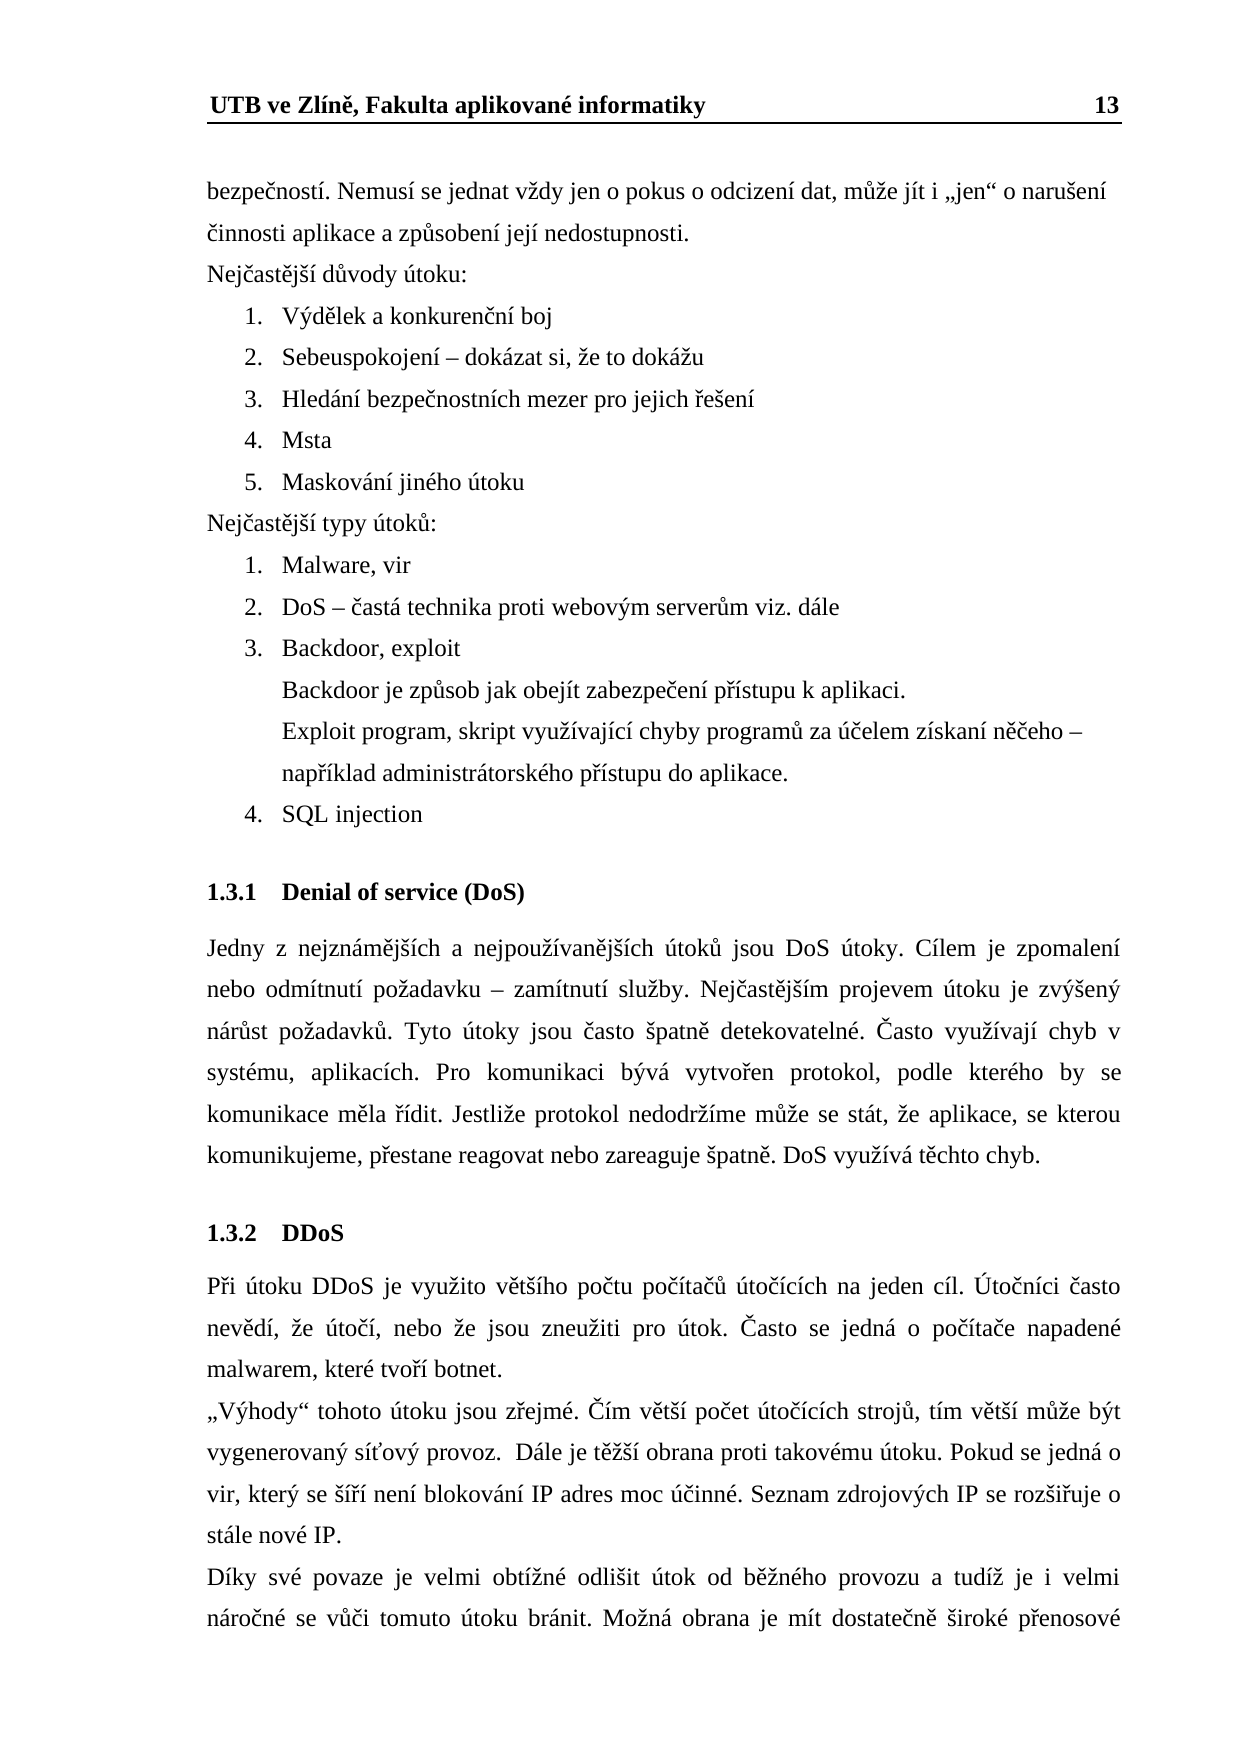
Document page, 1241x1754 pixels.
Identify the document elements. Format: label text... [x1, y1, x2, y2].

list Sebeuspokojení – dokázat si, že to dokážu [244, 343, 1122, 371]
list Exploit program, skript využívající chyby programů za účelem získaní něčeho – například administrátorského přístupu do aplikace. [244, 717, 1122, 787]
list Výdělek a konkurenční boj [244, 302, 1122, 329]
subtitle Denial of service (DoS) [207, 878, 1122, 906]
text „Výhody“ tohoto útoku jsou zřejmé. Čím větší počet útočících strojů, tím větší může být vygenerovaný síťový provoz. Dále je těžší obrana proti takovému útoku. Pokud se jedná o vir, který se šíří není blokování IP adres moc účinné. Seznam zdrojových IP se rozšiřuje o stále nové IP. [207, 1397, 1122, 1549]
text Jedny z nejznámějších a nejpoužívanějších útoků jsou DoS útoky. Cílem je zpomalení nebo odmítnutí požadavku – zamítnutí služby. Nejčastějším projevem útoku je zvýšený nárůst požadavků. Tyto útoky jsou často špatně detekovatelné. Často využívají chyb v systému, aplikacích. Pro komunikaci bývá vytvořen protokol, podle kterého by se komunikace měla řídit. Jestliže protokol nedodržíme může se stát, že aplikace, se kterou komunikujeme, přestane reagovat nebo zareaguje špatně. DoS využívá těchto chyb. [207, 934, 1122, 1169]
list Backdoor, exploit [244, 634, 1122, 662]
list SQL injection [244, 801, 1122, 828]
list Hledání bezpečnostních mezer pro jejich řešení [244, 385, 1122, 413]
text Při útoku DDoS je využito většího počtu počítačů útočících na jeden cíl. Útočníci často nevědí, že útočí, nebo že jsou zneužiti pro útok. Často se jedná o počítače napadené malwarem, které tvoří botnet. [207, 1272, 1122, 1383]
list Maskování jiného útoku [244, 468, 1122, 496]
list Msta [244, 426, 1122, 454]
list Malware, vir [244, 551, 1122, 579]
list DoS – častá technika proti webovým serverům viz. dále [244, 593, 1122, 620]
list Backdoor je způsob jak obejít zabezpečení přístupu k aplikaci. [244, 676, 1122, 703]
subtitle DDoS [207, 1219, 1122, 1247]
text Nejčastější důvody útoku: [207, 260, 1122, 288]
text Nejčastější typy útoků: [207, 509, 1122, 537]
text bezpečností. Nemusí se jednat vždy jen o pokus o odcizení dat, může jít i „jen“ o narušení činnosti aplikace a způsobení její nedostupnosti. [207, 177, 1122, 246]
text Díky své povaze je velmi obtížné odlišit útok od běžného provozu a tudíž je i velmi náročné se vůči tomuto útoku bránit. Možná obrana je mít dostatečně široké přenosové [207, 1563, 1122, 1632]
